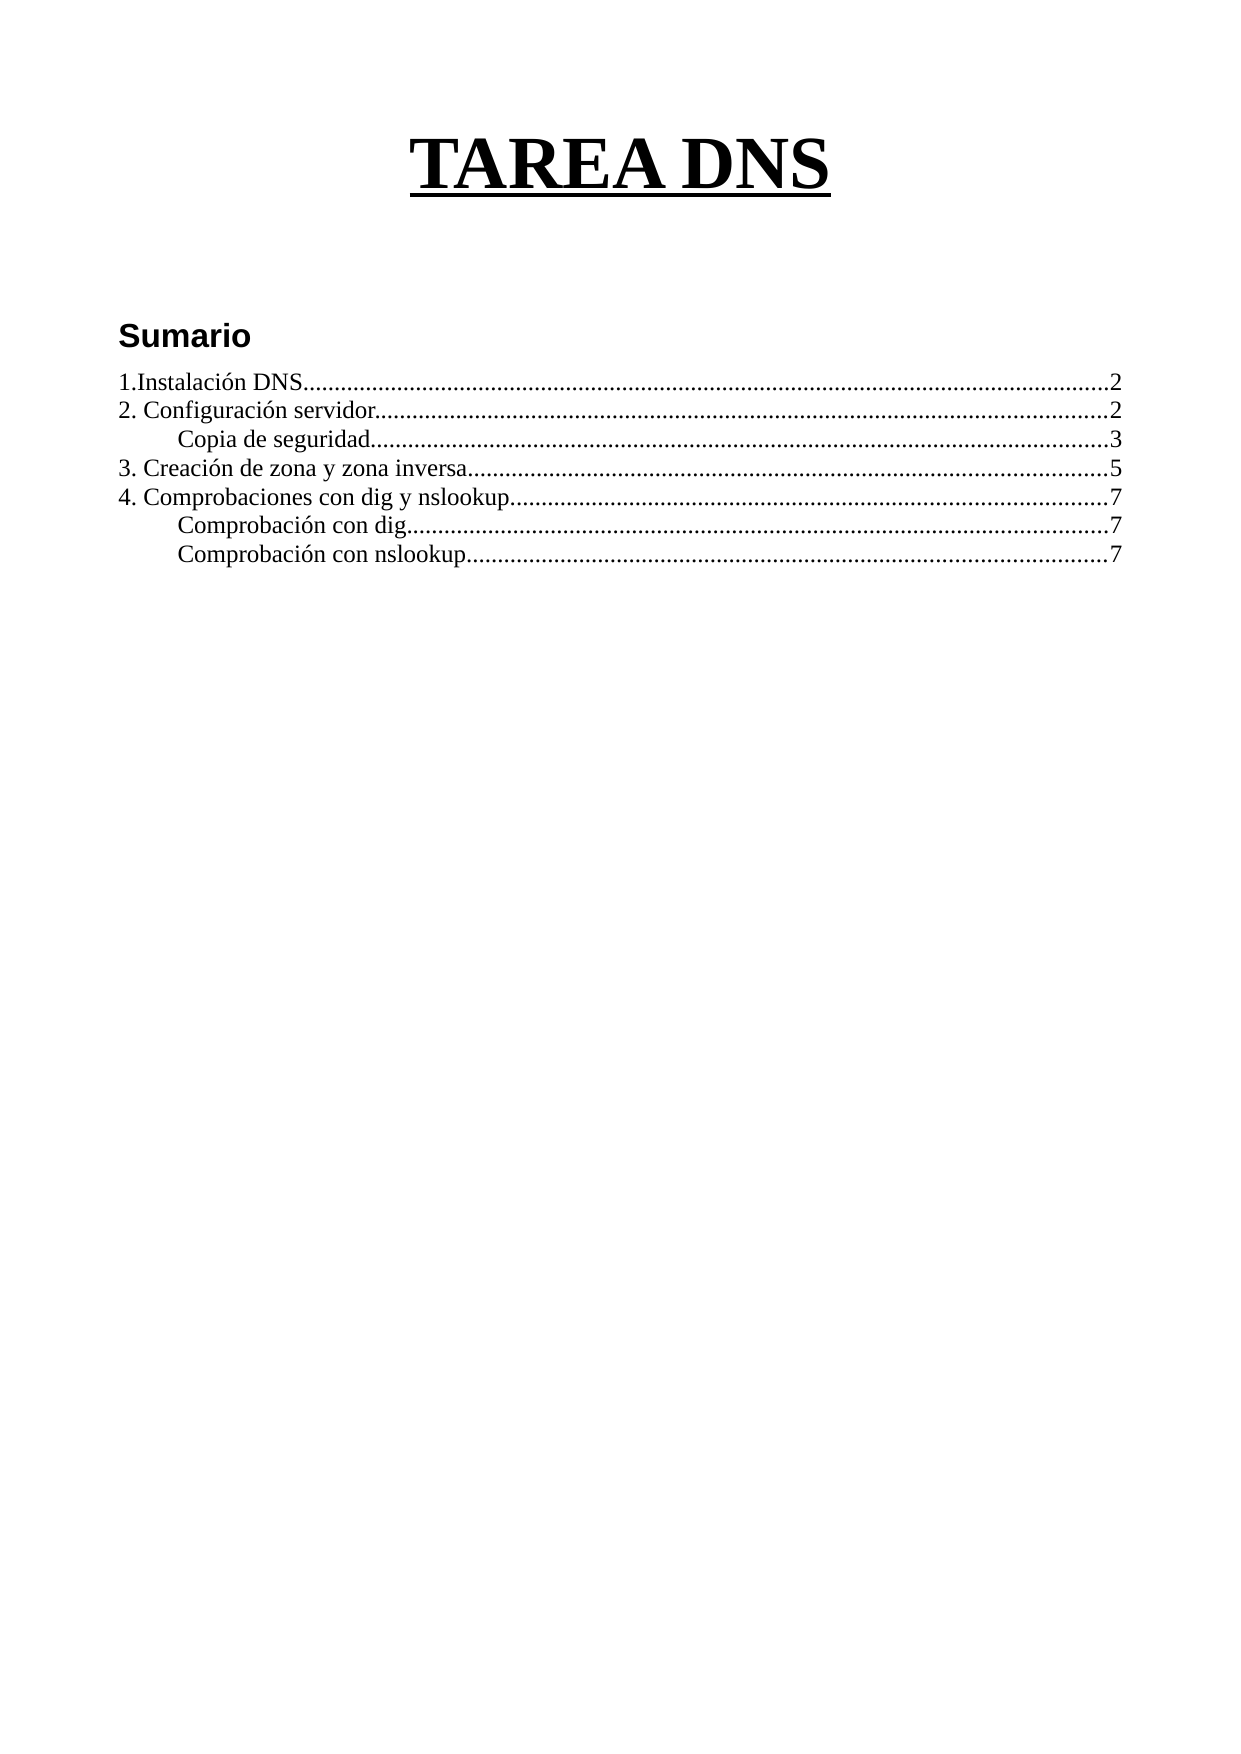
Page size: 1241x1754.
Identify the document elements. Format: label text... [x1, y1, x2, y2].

text Copia de seguridad 3 [177, 424, 1122, 453]
text 4. Comprobaciones con dig y nslookup. 7 [118, 482, 1122, 510]
text 3. Creación de zona y zona inversa. 5 [118, 453, 1122, 482]
text 1.Instalación DNS. 2 [118, 367, 1122, 395]
subtitle Sumario [118, 316, 1122, 354]
text Comprobación con nslookup. 7 [177, 539, 1122, 568]
text Comprobación con dig. 7 [177, 510, 1122, 539]
text 2. Configuración servidor. 2 [118, 395, 1122, 424]
text TAREA DNS [118, 118, 1122, 204]
